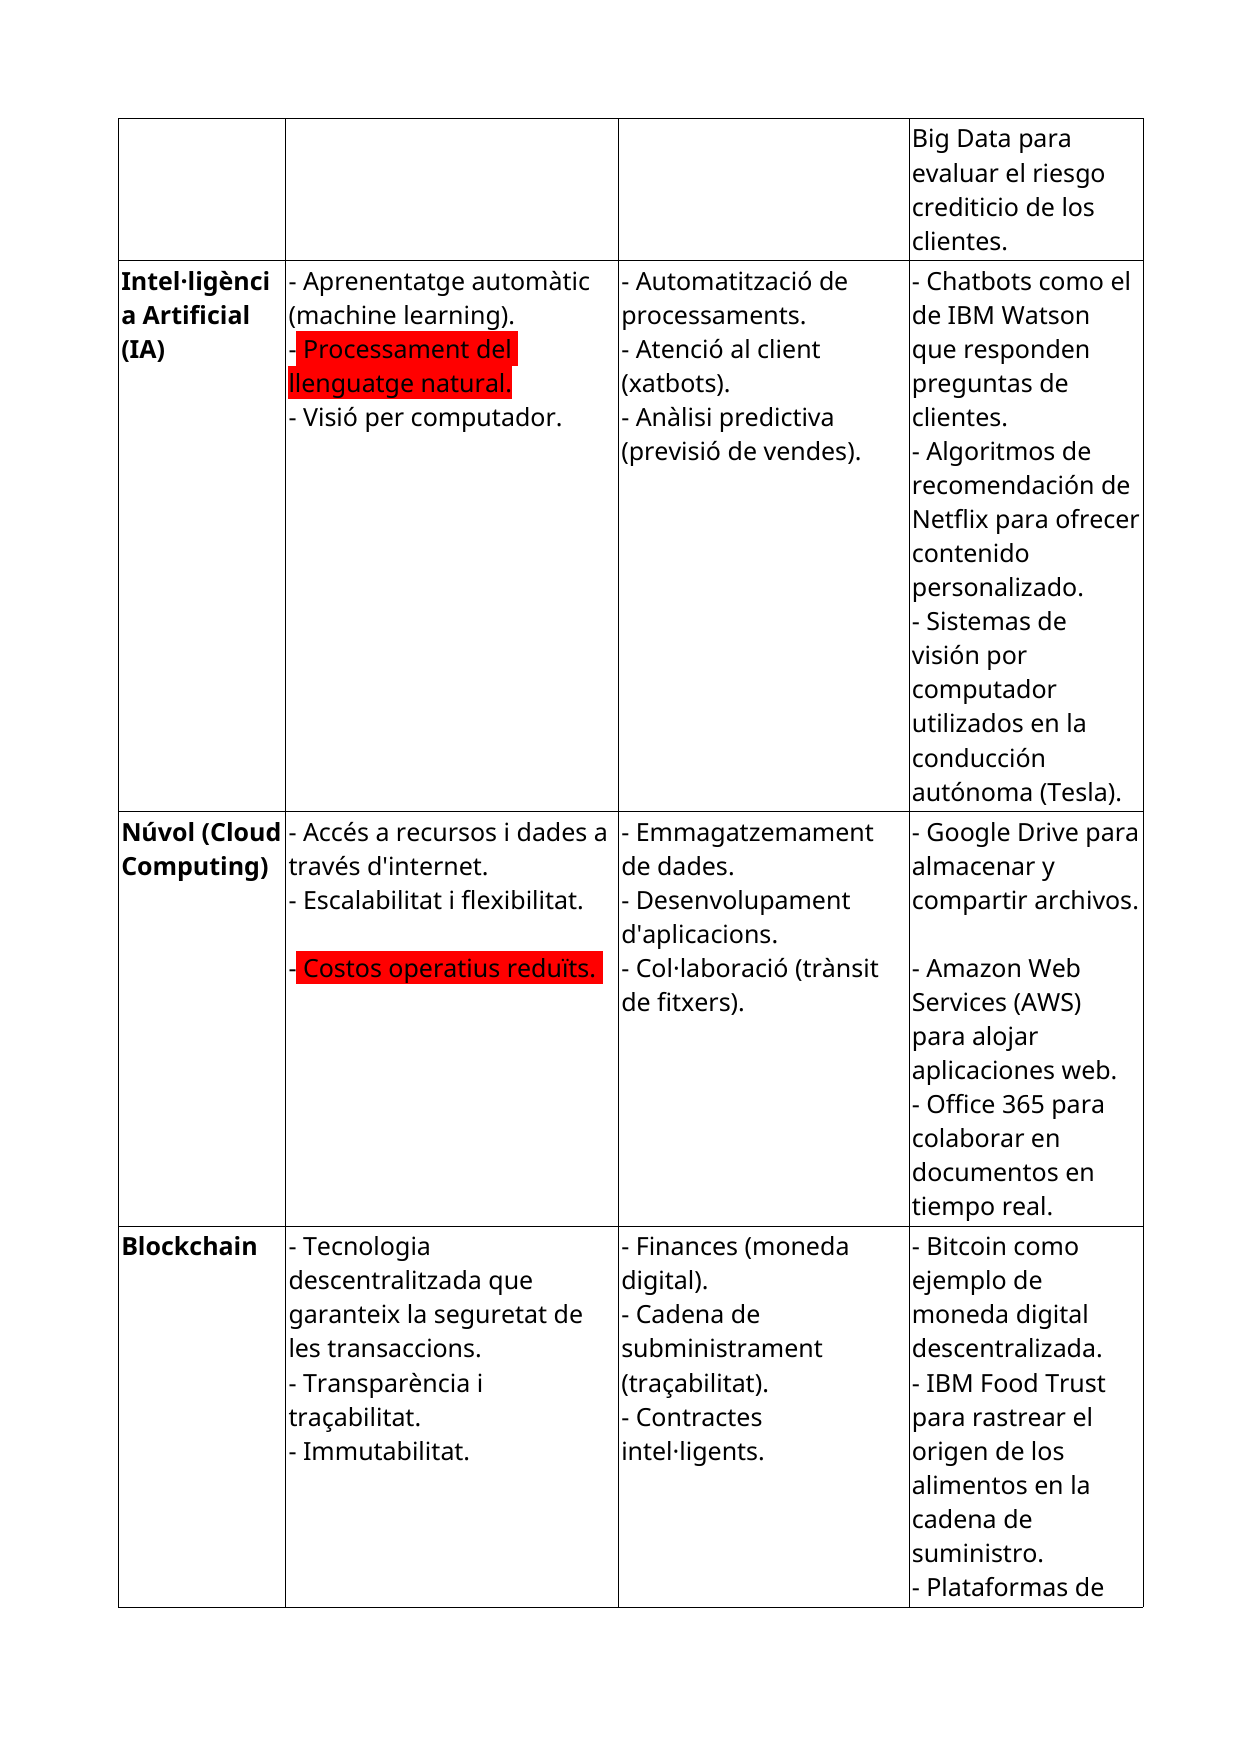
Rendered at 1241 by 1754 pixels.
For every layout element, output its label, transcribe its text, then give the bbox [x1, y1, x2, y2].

table_cell - Chatbots como el de IBM Watson que responden preguntas de clientes. - Algoritmos de recomendación de Netflix para ofrecer contenido personalizado. - Sistemas de visión por computador utilizados en la conducción autónoma (Tesla). [910, 261, 1143, 811]
table_cell Intel·ligència Artificial (IA) [119, 261, 285, 811]
table_cell - Google Drive para almacenar y compartir archivos. - Amazon Web Services (AWS) para alojar aplicaciones web. - Office 365 para colaborar en documentos en tiempo real. [910, 812, 1143, 1226]
table_cell - Tecnologia descentralitzada que garanteix la seguretat de les transaccions. - Transparència i traçabilitat. - Immutabilitat. [286, 1227, 618, 1607]
table_cell [119, 119, 285, 260]
table_cell Núvol (Cloud Computing) [119, 812, 285, 1226]
table_cell - Bitcoin como ejemplo de moneda digital descentralizada. - IBM Food Trust para rastrear el origen de los alimentos en la cadena de suministro. - Plataformas de [910, 1227, 1143, 1607]
table_cell - Aprenentatge automàtic (machine learning). - Processament del llenguatge natural. - Visió per computador. [286, 261, 618, 811]
table_cell Blockchain [119, 1227, 285, 1607]
table_cell - Finances (moneda digital). - Cadena de subministrament (traçabilitat). - Contractes intel·ligents. [619, 1227, 909, 1607]
table_cell Big Data para evaluar el riesgo crediticio de los clientes. [910, 119, 1143, 260]
table_cell [619, 119, 909, 260]
table_cell - Accés a recursos i dades a través d'internet. - Escalabilitat i flexibilitat. - Costos operatius reduïts. [286, 812, 618, 1226]
table_cell - Automatització de processaments. - Atenció al client (xatbots). - Anàlisi predictiva (previsió de vendes). [619, 261, 909, 811]
table_cell - Emmagatzemament de dades. - Desenvolupament d'aplicacions. - Col·laboració (trànsit de fitxers). [619, 812, 909, 1226]
table_cell [286, 119, 618, 260]
